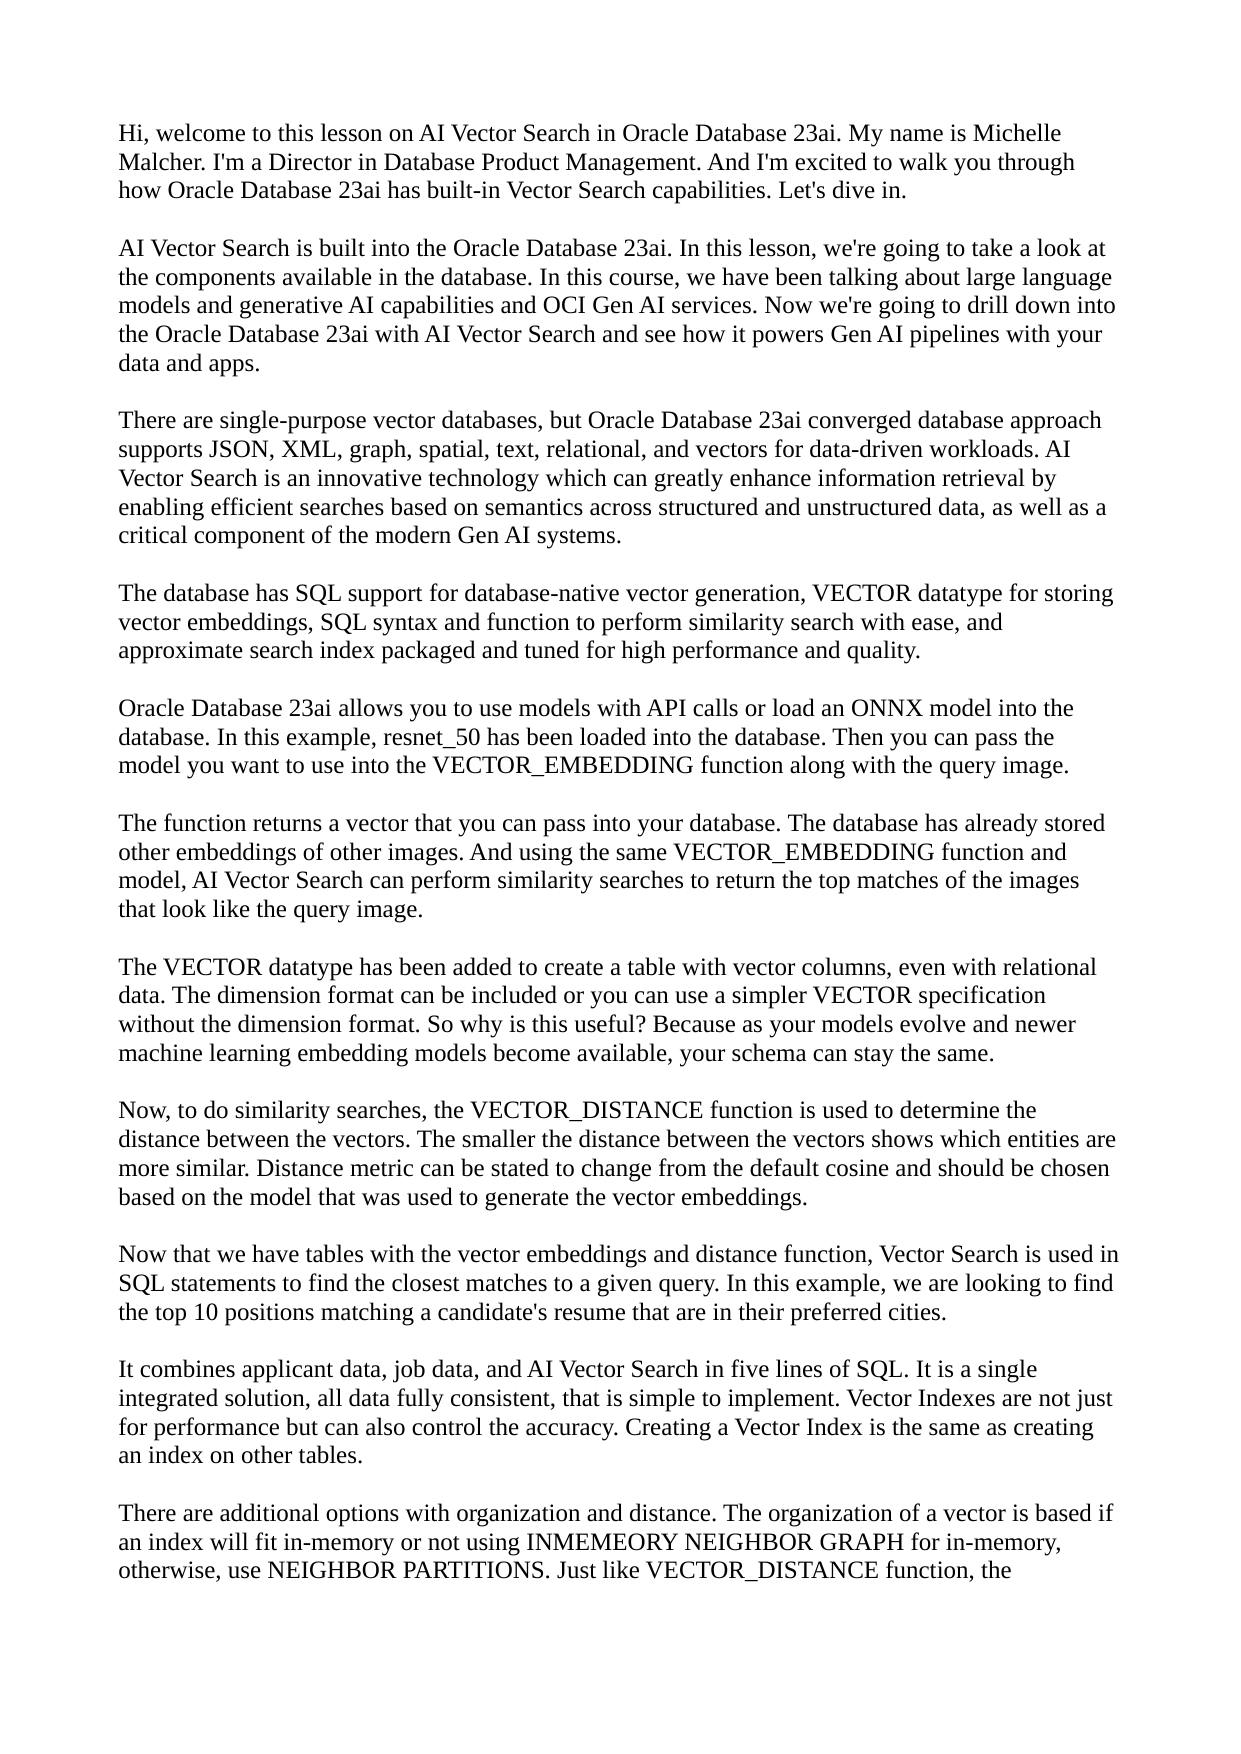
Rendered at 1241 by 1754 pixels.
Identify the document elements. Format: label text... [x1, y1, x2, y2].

text AI Vector Search is built into the Oracle Database 23ai. In this lesson, we're going to take a look at the components available in the database. In this course, we have been talking about large language models and generative AI capabilities and OCI Gen AI services. Now we're going to drill down into the Oracle Database 23ai with AI Vector Search and see how it powers Gen AI pipelines with your data and apps. [118, 233, 1122, 377]
text Now that we have tables with the vector embeddings and distance function, Vector Search is used in SQL statements to find the closest matches to a given query. In this example, we are looking to find the top 10 positions matching a candidate's resume that are in their preferred cities. [118, 1239, 1122, 1326]
text The VECTOR datatype has been added to create a table with vector columns, even with relational data. The dimension format can be included or you can use a simpler VECTOR specification without the dimension format. So why is this useful? Because as your models evolve and newer machine learning embedding models become available, your schema can stay the same. [118, 952, 1122, 1067]
text Oracle Database 23ai allows you to use models with API calls or load an ONNX model into the database. In this example, resnet_50 has been loaded into the database. Then you can pass the model you want to use into the VECTOR_EMBEDDING function along with the query image. [118, 693, 1122, 779]
text Hi, welcome to this lesson on AI Vector Search in Oracle Database 23ai. My name is Michelle Malcher. I'm a Director in Database Product Management. And I'm excited to walk you through how Oracle Database 23ai has built-in Vector Search capabilities. Let's dive in. [118, 118, 1122, 204]
text The function returns a vector that you can pass into your database. The database has already stored other embeddings of other images. And using the same VECTOR_EMBEDDING function and model, AI Vector Search can perform similarity searches to return the top matches of the images that look like the query image. [118, 808, 1122, 923]
text The database has SQL support for database-native vector generation, VECTOR datatype for storing vector embeddings, SQL syntax and function to perform similarity search with ease, and approximate search index packaged and tuned for high performance and quality. [118, 578, 1122, 664]
text Now, to do similarity searches, the VECTOR_DISTANCE function is used to determine the distance between the vectors. The smaller the distance between the vectors shows which entities are more similar. Distance metric can be stated to change from the default cosine and should be chosen based on the model that was used to generate the vector embeddings. [118, 1096, 1122, 1211]
text There are single-purpose vector databases, but Oracle Database 23ai converged database approach supports JSON, XML, graph, spatial, text, relational, and vectors for data-driven workloads. AI Vector Search is an innovative technology which can greatly enhance information retrieval by enabling efficient searches based on semantics across structured and unstructured data, as well as a critical component of the modern Gen AI systems. [118, 406, 1122, 549]
text There are additional options with organization and distance. The organization of a vector is based if an index will fit in-memory or not using INMEMEORY NEIGHBOR GRAPH for in-memory, otherwise, use NEIGHBOR PARTITIONS. Just like VECTOR_DISTANCE function, the [118, 1498, 1122, 1584]
text It combines applicant data, job data, and AI Vector Search in five lines of SQL. It is a single integrated solution, all data fully consistent, that is simple to implement. Vector Indexes are not just for performance but can also control the accuracy. Creating a Vector Index is the same as creating an index on other tables. [118, 1354, 1122, 1469]
